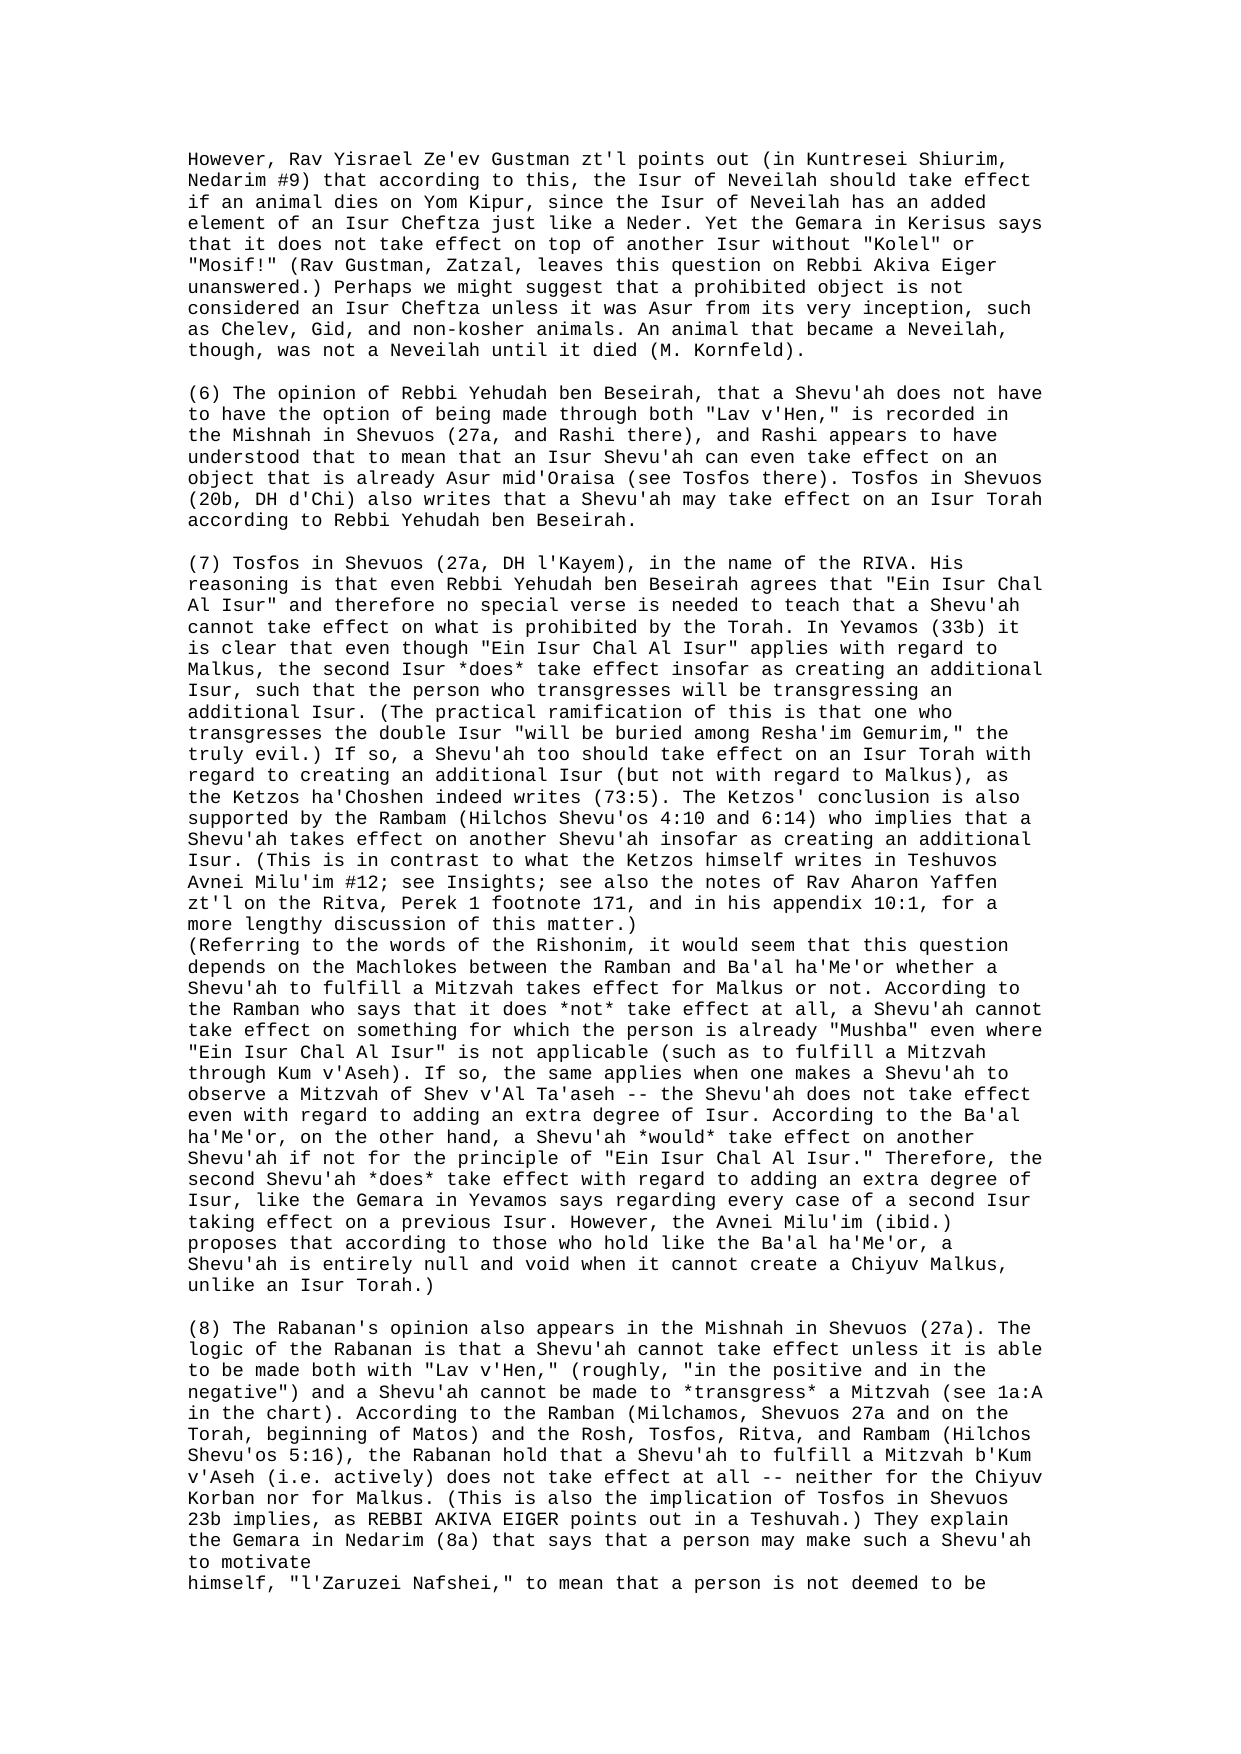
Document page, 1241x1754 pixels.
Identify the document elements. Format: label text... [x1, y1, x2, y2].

text Nedarim Chart Daf 8a, 16b and 18a ______________________________________ | | DOES A NEDER OR SHEVU'AH TO TRANSGRESS | OR TO FULFILL A MITZVAH TAKE EFFECT? | ______________________________________ | | | (A) (B) | SHEVU'AH NEDER | ________ _____ | TO TRANSGRESS | A MITZVAH | _____________ | | 1a) PASSIVELY No Yes(1) | (SHEV V'AL | TA'ASEH) | | 1b) ACTIVELY No ---(2) | (KUM V'ASEH) | | | TO FULFILL | A MITZVAH | __________ | | 2a) PASSIVELY No (RABANAN)(8) No (Ba'al ha'Me'or)(4)| (SHEV V'AL Yes (Rashi, Ramban)(5)| TA'ASEH) Yes (רבי יהודה בן בתירה, | according to | Rashi)(6) | No (רבי יהודה בן בתירה | according to | Tosfos)(7) | | 2b) ACTIVELY No (RABANAN, ---(3) | (KUM V'ASEH) according to | the Ramban)(8) | Yes (RABANAN, | according to | Ba'al ha'Me'or)(9) | | Yes (רבי יהודה בן בתירה) | ========== FOOTNOTES: ========== (1) The Gemara (16b) derives this from the word, "*la'Shem*." The Gemara explains, based on logical grounds, that this word was only written with regard to a Neder, which is an Isur Cheftza and can therefore take effect on an Isur Gavra. (See Insights to 16:1.) There appears to be disagreement among the Rishonim as to whether, when all is said and done, this Halachah is learned from the Pasuk in conjunction with the above-mentioned logic, or whether it is learned purely through logic and not from the Pasuk (see footnote #9). (2) No Neder can obligate a person to actively do something, as the Ran explains (8a, DH v'ha'Lo). (Even if Nidrei Mitzvah, just like Nidrei Hekdesh, *can* obligate a person to actively do something, as the RITVA and those who disagree with the Ran there write, they certainly cannot obligate a person to *transgress* a Mitzvah.) (3) See previous footnote. However, the Ba'al ha'Me'or (Shevuos, end of Perek 3), says that both a "Neder" and a Shevu'ah take effect to obligate him to actively fulfill a Mitzvah. The Ba'al ha'Me'or is learning the Gemara on 8a, "Neder Gadol Nadar," to be referring literally to a Neder, like the RITVA there, because Nidrei *Mitzvah* can obligate a person to actively do something; see previous footnote. (4) Ba'al ha'Me'or in Shevuos, end of Perek 3, at the very end of his comments. This is also the opinion of the TOSFOS (in Shevuos 20b, DH d'Chi) and the Rashba (Nedarim 18a), before he changed his mind. Their reasoning is that "Ein Isur Chal Al Isur," an Isur cannot take effect on another Isur, applies even for an Isur Cheftza taking effect on an Isur Torah (such as the Isur of eating on Yom Kipur). The Rashba, though, raises the possibility that perhaps an Isur Neder does take effect on *another Isur Neder* (to make him obligated twice). He learns this from the Gezeiras ha'Kasuv of "Nazir l'Hazir," which, he maintains, teaches that a Neder can take effect on top of *any* Isur that comes as a result of a person, such as Nezirus or Neder. (This is diametrically opposed to the opinion of the Ran, see footnote 5 below, which the Rashba eventually adopted as well, that a Neder *cannot* take effect on another Neder, but it *does* take effect on an any other Isur Torah.) (5) Rashi in Shevuos (20b, DH Hachi Garsinan), the Ramban in Milchamos (Shevuos, end of Perek 3) and the Ran (Nedarim 18a). This is also the conclusion of the Rashba (as cited from his TESHUVOS (1:615) and from the SHITAH MEKUBETZES in the "Hashmatos" of the Rashba, Nedarim 18a). Their reasoning is that all Isurim of the Torah are Isurei Gavra, and a Neder -- which is an Isur Cheftza -- can take effect on them, just like it can take effect to *override* a Mitzvah for this reason. Hence, "Ein Isur Chal Al Isur" is not applicable. However, if an object is already Asur because of a Neder, a second Neder cannot take effect on it, since the object is already Asur with an Isur Cheftza. This is why a Neder cannot take effect on a pre-existing Neder (except for an oath of Nezirus, like the Mishnah on 17a says). The MILCHAMOS (ibid.), though, maintains that a Neder can even take effect on an object that was already prohibited through another *Neder*. Rebbi Akiva Eiger, in his notes on the Shulchan Aruch (YD 238), suggests that all of this applies only to an Isur Torah which has nothing to do with an Isur Cheftza, such as one who makes a Neder prohibiting himself from food on Yom Kipur (where the Isur Torah not to eat is solely an Isur Gavra), which is the case that Rashi discusses in Shevuos (loc. cit.). However, if one makes a Neder to prohibit Neveilos and Treifos, then everyone will agree that the Neder does not take effect, because the *Cheftza* is already prohibited by the Torah. A very strong proof for Rebbi Akiva Eiger's words can be adduced from the Gemara in Kerisus that says that an Isur Hekdesh cannot take effect on an Isur Chelev, except through the mechanics of "Isur Kolel" or "Isur Mosif." We know that an Isur Hekdesh is a type of Isur Neder (i.e. it is a Davar ha'Nadur and an Isur Cheftza, since an object Hekdesh may be used for Hatfasah for Nidrei Isur). If so, why does it not take effect on an Isur Chelev (as the Avnei Milu'im indeed asks in Teshuvah #12)? According to Rebbi Akiva Eiger, it is clear -- Chelev is an Isur *Cheftza* and thus even a Neder cannot take effect on it. However, Rav Yisrael Ze'ev Gustman zt'l points out (in Kuntresei Shiurim, Nedarim #9) that according to this, the Isur of Neveilah should take effect if an animal dies on Yom Kipur, since the Isur of Neveilah has an added element of an Isur Cheftza just like a Neder. Yet the Gemara in Kerisus says that it does not take effect on top of another Isur without "Kolel" or "Mosif!" (Rav Gustman, Zatzal, leaves this question on Rebbi Akiva Eiger unanswered.) Perhaps we might suggest that a prohibited object is not considered an Isur Cheftza unless it was Asur from its very inception, such as Chelev, Gid, and non-kosher animals. An animal that became a Neveilah, though, was not a Neveilah until it died (M. Kornfeld). (6) The opinion of Rebbi Yehudah ben Beseirah, that a Shevu'ah does not have to have the option of being made through both "Lav v'Hen," is recorded in the Mishnah in Shevuos (27a, and Rashi there), and Rashi appears to have understood that to mean that an Isur Shevu'ah can even take effect on an object that is already Asur mid'Oraisa (see Tosfos there). Tosfos in Shevuos (20b, DH d'Chi) also writes that a Shevu'ah may take effect on an Isur Torah according to Rebbi Yehudah ben Beseirah. (7) Tosfos in Shevuos (27a, DH l'Kayem), in the name of the RIVA. His reasoning is that even Rebbi Yehudah ben Beseirah agrees that "Ein Isur Chal Al Isur" and therefore no special verse is needed to teach that a Shevu'ah cannot take effect on what is prohibited by the Torah. In Yevamos (33b) it is clear that even though "Ein Isur Chal Al Isur" applies with regard to Malkus, the second Isur *does* take effect insofar as creating an additional Isur, such that the person who transgresses will be transgressing an additional Isur. (The practical ramification of this is that one who transgresses the double Isur "will be buried among Resha'im Gemurim," the truly evil.) If so, a Shevu'ah too should take effect on an Isur Torah with regard to creating an additional Isur (but not with regard to Malkus), as the Ketzos ha'Choshen indeed writes (73:5). The Ketzos' conclusion is also supported by the Rambam (Hilchos Shevu'os 4:10 and 6:14) who implies that a Shevu'ah takes effect on another Shevu'ah insofar as creating an additional Isur. (This is in contrast to what the Ketzos himself writes in Teshuvos Avnei Milu'im #12; see Insights; see also the notes of Rav Aharon Yaffen zt'l on the Ritva, Perek 1 footnote 171, and in his appendix 10:1, for a more lengthy discussion of this matter.) (Referring to the words of the Rishonim, it would seem that this question depends on the Machlokes between the Ramban and Ba'al ha'Me'or whether a Shevu'ah to fulfill a Mitzvah takes effect for Malkus or not. According to the Ramban who says that it does *not* take effect at all, a Shevu'ah cannot take effect on something for which the person is already "Mushba" even where "Ein Isur Chal Al Isur" is not applicable (such as to fulfill a Mitzvah through Kum v'Aseh). If so, the same applies when one makes a Shevu'ah to observe a Mitzvah of Shev v'Al Ta'aseh -- the Shevu'ah does not take effect even with regard to adding an extra degree of Isur. According to the Ba'al ha'Me'or, on the other hand, a Shevu'ah *would* take effect on another Shevu'ah if not for the principle of "Ein Isur Chal Al Isur." Therefore, the second Shevu'ah *does* take effect with regard to adding an extra degree of Isur, like the Gemara in Yevamos says regarding every case of a second Isur taking effect on a previous Isur. However, the Avnei Milu'im (ibid.) proposes that according to those who hold like the Ba'al ha'Me'or, a Shevu'ah is entirely null and void when it cannot create a Chiyuv Malkus, unlike an Isur Torah.) (8) The Rabanan's opinion also appears in the Mishnah in Shevuos (27a). The logic of the Rabanan is that a Shevu'ah cannot take effect unless it is able to be made both with "Lav v'Hen," (roughly, "in the positive and in the negative") and a Shevu'ah cannot be made to *transgress* a Mitzvah (see 1a:A in the chart). According to the Ramban (Milchamos, Shevuos 27a and on the Torah, beginning of Matos) and the Rosh, Tosfos, Ritva, and Rambam (Hilchos Shevu'os 5:16), the Rabanan hold that a Shevu'ah to fulfill a Mitzvah b'Kum v'Aseh (i.e. actively) does not take effect at all -- neither for the Chiyuv Korban nor for Malkus. (This is also the implication of Tosfos in Shevuos 23b implies, as REBBI AKIVA EIGER points out in a Teshuvah.) They explain the Gemara in Nedarim (8a) that says that a person may make such a Shevu'ah to motivate himself, "l'Zaruzei Nafshei," to mean that a person is not deemed to be Motzi Shem Shamayim l'Vatalah, or swearing a Shevu'as Shav, in such a case. Regarding a Shevu'ah to observe a Mitzvah through Shev v'Al Ta'aseh, all of the Rishonim agree that the Shevu'ah does not take effect even with regard to Malkus (and certainly not for Korban). Their proof is from the Gemara in Makos (22a), which does not enumerate a ninth set of Malkus (see the Mishnah there) if a person *made a Shevu'ah* not to plow on Shabbos. The reason such a Shevu'ah does not take effect at all (i.e. even for Malkus) is because of Ein Isur Chal Al Isur. (Regarding whether the Shevu'ah takes effect at least with regard to adding an extra degree of Isur, see what we wrote in footnote #7.) (9) The Ba'al ha'Me'or in Shevuos (end of Perek 3) writes that even though such a Shevu'ah does not take effect with regard to a Chiyuv Korban, nevertheless it does take effect with regard to Malkus. He learns this from the Gemara (Nedarim top of 17a, Shevu'os 25a) that explains that every Shevu'ah that cannot be made both "b'Lav v'Hen" (see footnote #8) is excluded from bringing a Korban but not from Malkus. This is also the view of the Ran in Nedarim (8a). It seems that the Me'or and the other Rishonim (see above, #8) differ over the reading of the Gemara in Nedarim 16b. According to the Me'or and Ran, Shevu'os to override a Mitzvah do not take effect on logical grounds (i.e. because an Isur Gavra cannot override a Mitzvah of the Torah). According to the Milchamos and others, though, the Torah *excludes* Shevu'os from taking effect on Mitzvos by saying "Devaro," implying that they do not take effect on "Cheftzei Shamayim" (i.e. Mitzvos) even as far as Malkus is concerned. Since the Torah excludes Shevu'os from taking effect on Mitzvos, they are not punishable with Malkus whether the Shevu'ah was to override a Mitzvah or to uphold it (see Milchamos ibid.). [187, 150, 1053, 1595]
